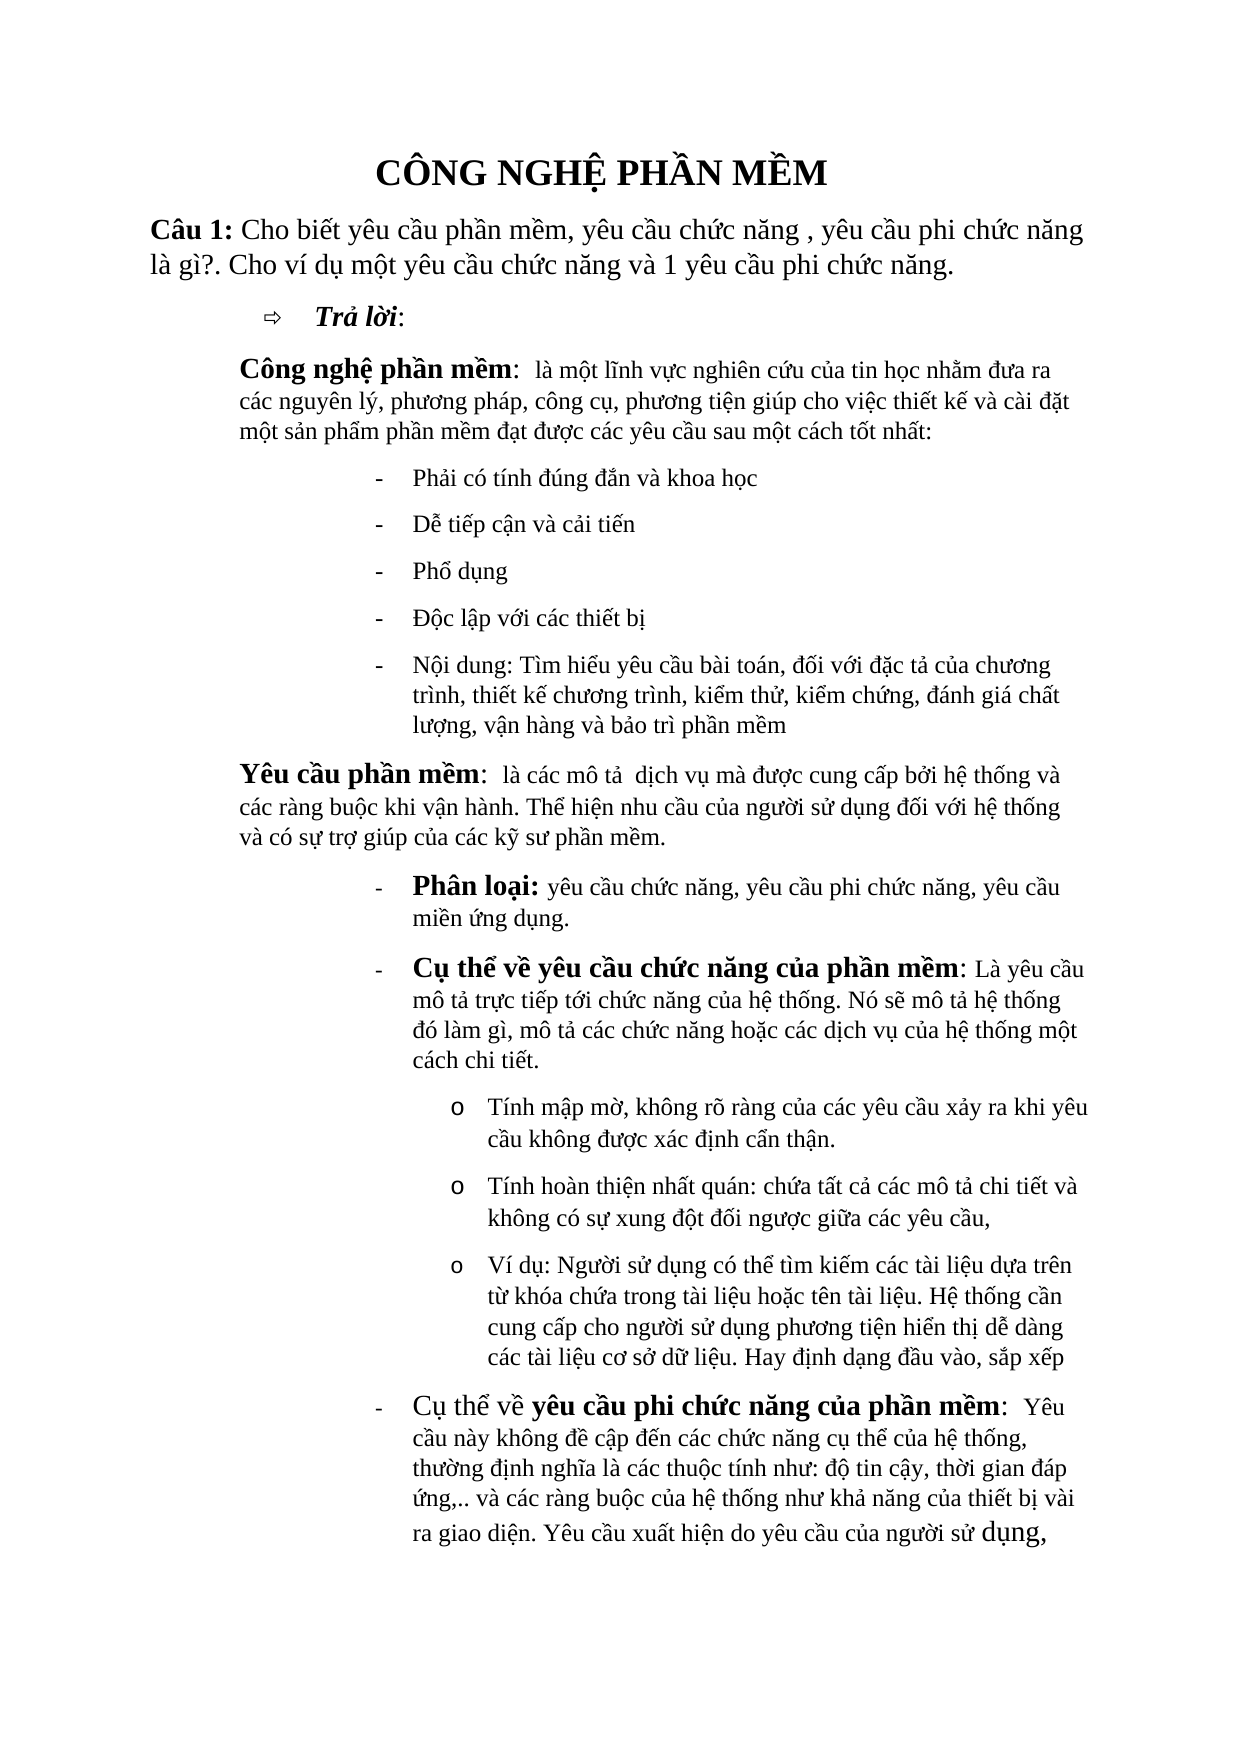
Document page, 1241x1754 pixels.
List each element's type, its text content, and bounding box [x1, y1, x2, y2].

list Phân loại: yêu cầu chức năng, yêu cầu phi chức năng, yêu cầu miền ứng dụng. [375, 868, 1090, 932]
list Trả lời: [262, 299, 1090, 332]
list Tính mập mờ, không rõ ràng của các yêu cầu xảy ra khi yêu cầu không được xác định cẩn thận. [450, 1092, 1090, 1153]
list Yêu cầu phần mềm: là các mô tả dịch vụ mà được cung cấp bởi hệ thống và các ràng buộc khi vận hành. Thể hiện nhu cầu của người sử dụng đối với hệ thống và có sự trợ giúp của các kỹ sư phần mềm. [239, 757, 1090, 850]
list Cụ thể về yêu cầu chức năng của phần mềm: Là yêu cầu mô tả trực tiếp tới chức năng của hệ thống. Nó sẽ mô tả hệ thống đó làm gì, mô tả các chức năng hoặc các dịch vụ của hệ thống một cách chi tiết. [375, 950, 1090, 1074]
list Phổ dụng [375, 556, 1090, 585]
text Câu 1: Cho biết yêu cầu phần mềm, yêu cầu chức năng , yêu cầu phi chức năng là gì?. Cho ví dụ một yêu cầu chức năng và 1 yêu cầu phi chức năng. [150, 212, 1090, 281]
text CÔNG NGHỆ PHẦN MỀM [150, 150, 1090, 193]
list Dễ tiếp cận và cải tiến [375, 509, 1090, 538]
list Tính hoàn thiện nhất quán: chứa tất cả các mô tả chi tiết và không có sự xung đột đối ngược giữa các yêu cầu, [450, 1171, 1090, 1232]
list Độc lập với các thiết bị [375, 603, 1090, 632]
list Phải có tính đúng đắn và khoa học [375, 463, 1090, 491]
list Công nghệ phần mềm: là một lĩnh vực nghiên cứu của tin học nhằm đưa ra các nguyên lý, phương pháp, công cụ, phương tiện giúp cho việc thiết kế và cài đặt một sản phẩm phần mềm đạt được các yêu cầu sau một cách tốt nhất: [239, 351, 1090, 444]
list Cụ thể về yêu cầu phi chức năng của phần mềm: Yêu cầu này không đề cập đến các chức năng cụ thể của hệ thống, thường định nghĩa là các thuộc tính như: độ tin cậy, thời gian đáp ứng,.. và các ràng buộc của hệ thống như khả năng của thiết bị vài ra giao diện. Yêu cầu xuất hiện do yêu cầu của người sử dụng, [375, 1388, 1090, 1547]
list Nội dung: Tìm hiểu yêu cầu bài toán, đối với đặc tả của chương trình, thiết kế chương trình, kiểm thử, kiểm chứng, đánh giá chất lượng, vận hàng và bảo trì phần mềm [375, 650, 1090, 739]
list Ví dụ: Người sử dụng có thể tìm kiếm các tài liệu dựa trên từ khóa chứa trong tài liệu hoặc tên tài liệu. Hệ thống cần cung cấp cho người sử dụng phương tiện hiển thị dễ dàng các tài liệu cơ sở dữ liệu. Hay định dạng đầu vào, sắp xếp [450, 1250, 1090, 1370]
